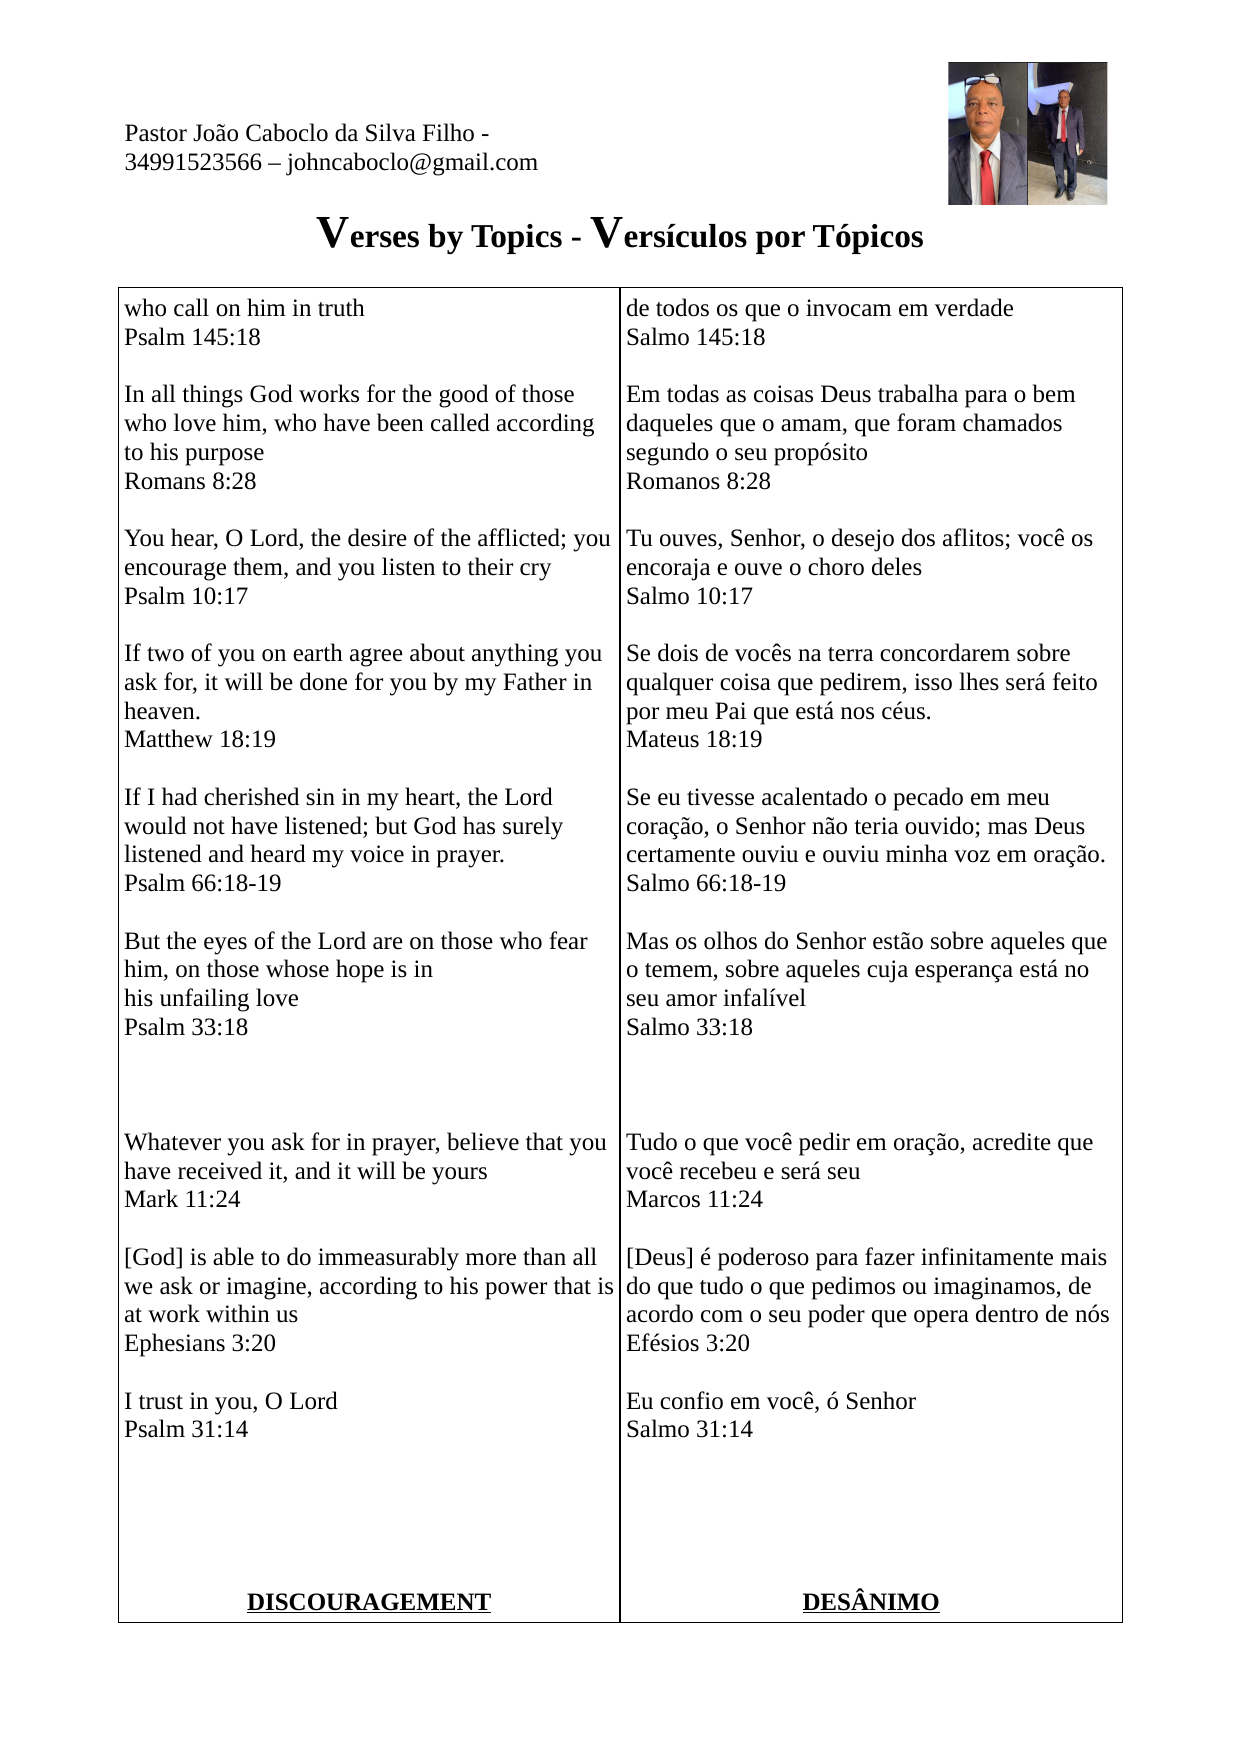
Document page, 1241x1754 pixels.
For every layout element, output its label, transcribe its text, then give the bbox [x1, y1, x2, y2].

table_cell who call on him in truth Psalm 145:18 In all things God works for the good of those who love him, who have been called according to his purpose Romans 8:28 You hear, O Lord, the desire of the afflicted; you encourage them, and you listen to their cry Psalm 10:17 If two of you on earth agree about anything you ask for, it will be done for you by my Father in heaven. Matthew 18:19 If I had cherished sin in my heart, the Lord would not have listened; but God has surely listened and heard my voice in prayer. Psalm 66:18-19 But the eyes of the Lord are on those who fear him, on those whose hope is in his unfailing love Psalm 33:18 Whatever you ask for in prayer, believe that you have received it, and it will be yours Mark 11:24 [God] is able to do immeasurably more than all we ask or imagine, according to his power that is at work within us Ephesians 3:20 I trust in you, O Lord Psalm 31:14 DISCOURAGEMENT [119, 288, 619, 1622]
table_cell de todos os que o invocam em verdade Salmo 145:18 Em todas as coisas Deus trabalha para o bem daqueles que o amam, que foram chamados segundo o seu propósito Romanos 8:28 Tu ouves, Senhor, o desejo dos aflitos; você os encoraja e ouve o choro deles Salmo 10:17 Se dois de vocês na terra concordarem sobre qualquer coisa que pedirem, isso lhes será feito por meu Pai que está nos céus. Mateus 18:19 Se eu tivesse acalentado o pecado em meu coração, o Senhor não teria ouvido; mas Deus certamente ouviu e ouviu minha voz em oração. Salmo 66:18-19 Mas os olhos do Senhor estão sobre aqueles que o temem, sobre aqueles cuja esperança está no seu amor infalível Salmo 33:18 Tudo o que você pedir em oração, acredite que você recebeu e será seu Marcos 11:24 [Deus] é poderoso para fazer infinitamente mais do que tudo o que pedimos ou imaginamos, de acordo com o seu poder que opera dentro de nós Efésios 3:20 Eu confio em você, ó Senhor Salmo 31:14 DESÂNIMO [621, 288, 1122, 1622]
picture [948, 62, 1108, 205]
